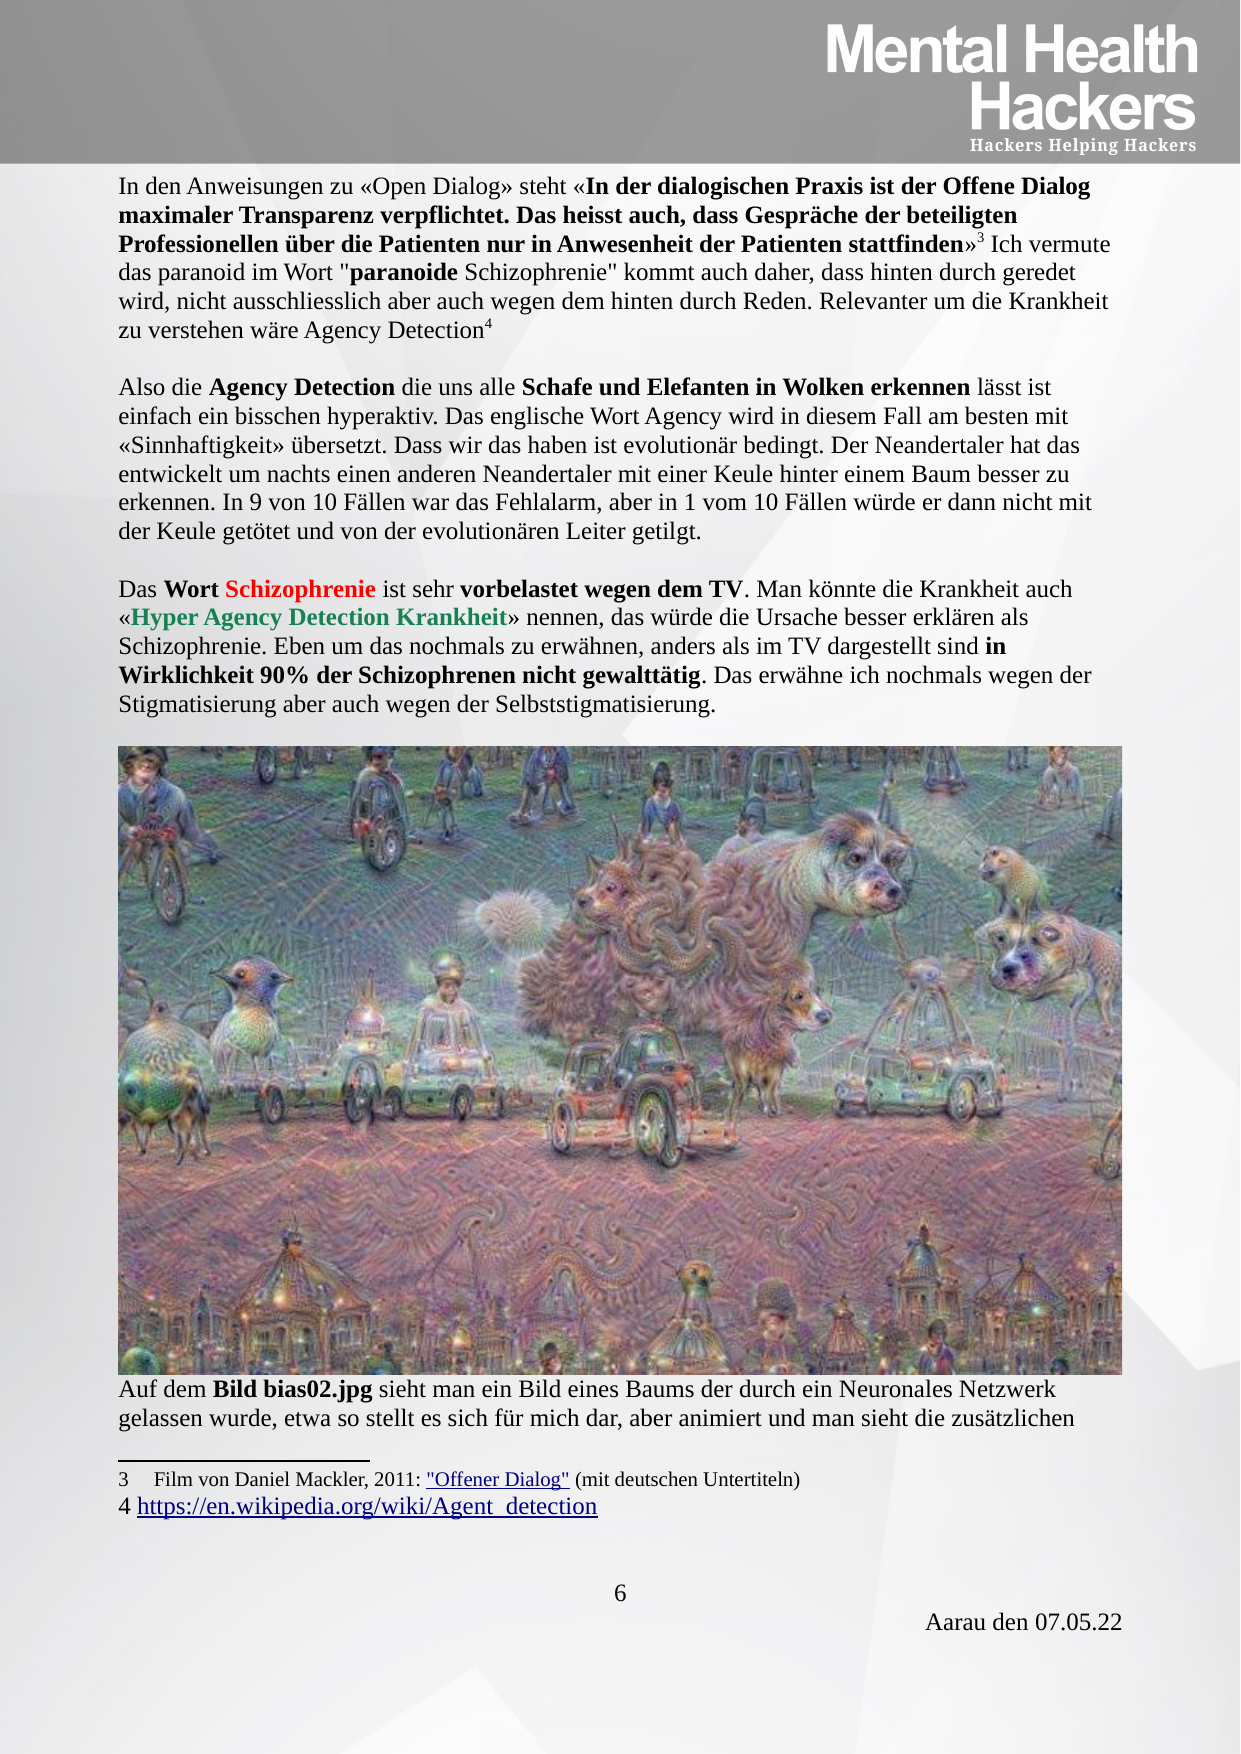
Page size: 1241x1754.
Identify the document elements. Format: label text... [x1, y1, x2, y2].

text Auf dem Bild bias02.jpg sieht man ein Bild eines Baums der durch ein Neuronales Netzwerk gelassen wurde, etwa so stellt es sich für mich dar, aber animiert und man sieht die zusätzlichen [118, 1375, 1122, 1432]
text Das Wort Schizophrenie ist sehr vorbelastet wegen dem TV. Man könnte die Krankheit auch «Hyper Agency Detection Krankheit» nennen, das würde die Ursache besser erklären als Schizophrenie. Eben um das nochmals zu erwähnen, anders als im TV dargestellt sind in Wirklichkeit 90% der Schizophrenen nicht gewalttätig. Das erwähne ich nochmals wegen der Stigmatisierung aber auch wegen der Selbststigmatisierung. [118, 574, 1122, 717]
text Film von Daniel Mackler, 2011: "Offener Dialog" (mit deutschen Untertiteln) [118, 1467, 1122, 1491]
text Also die Agency Detection die uns alle Schafe und Elefanten in Wolken erkennen lässt ist einfach ein bisschen hyperaktiv. Das englische Wort Agency wird in diesem Fall am besten mit «Sinnhaftigkeit» übersetzt. Dass wir das haben ist evolutionär bedingt. Der Neandertaler hat das entwickelt um nachts einen anderen Neandertaler mit einer Keule hinter einem Baum besser zu erkennen. In 9 von 10 Fällen war das Fehlalarm, aber in 1 vom 10 Fällen würde er dann nicht mit der Keule getötet und von der evolutionären Leiter getilgt. [118, 372, 1122, 545]
text In den Anweisungen zu «Open Dialog» steht «In der dialogischen Praxis ist der Offene Dialog maximaler Transparenz verpflichtet. Das heisst auch, dass Gespräche der beteiligten Professionellen über die Patienten nur in Anwesenheit der Patienten stattfinden» Ich vermute das paranoid im Wort "paranoide Schizophrenie" kommt auch daher, dass hinten durch geredet wird, nicht ausschliesslich aber auch wegen dem hinten durch Reden. Relevanter um die Krankheit zu verstehen wäre Agency Detection [118, 171, 1122, 344]
picture [0, 0, 1241, 1754]
text https://en.wikipedia.org/wiki/Agent_detection [118, 1491, 1122, 1520]
